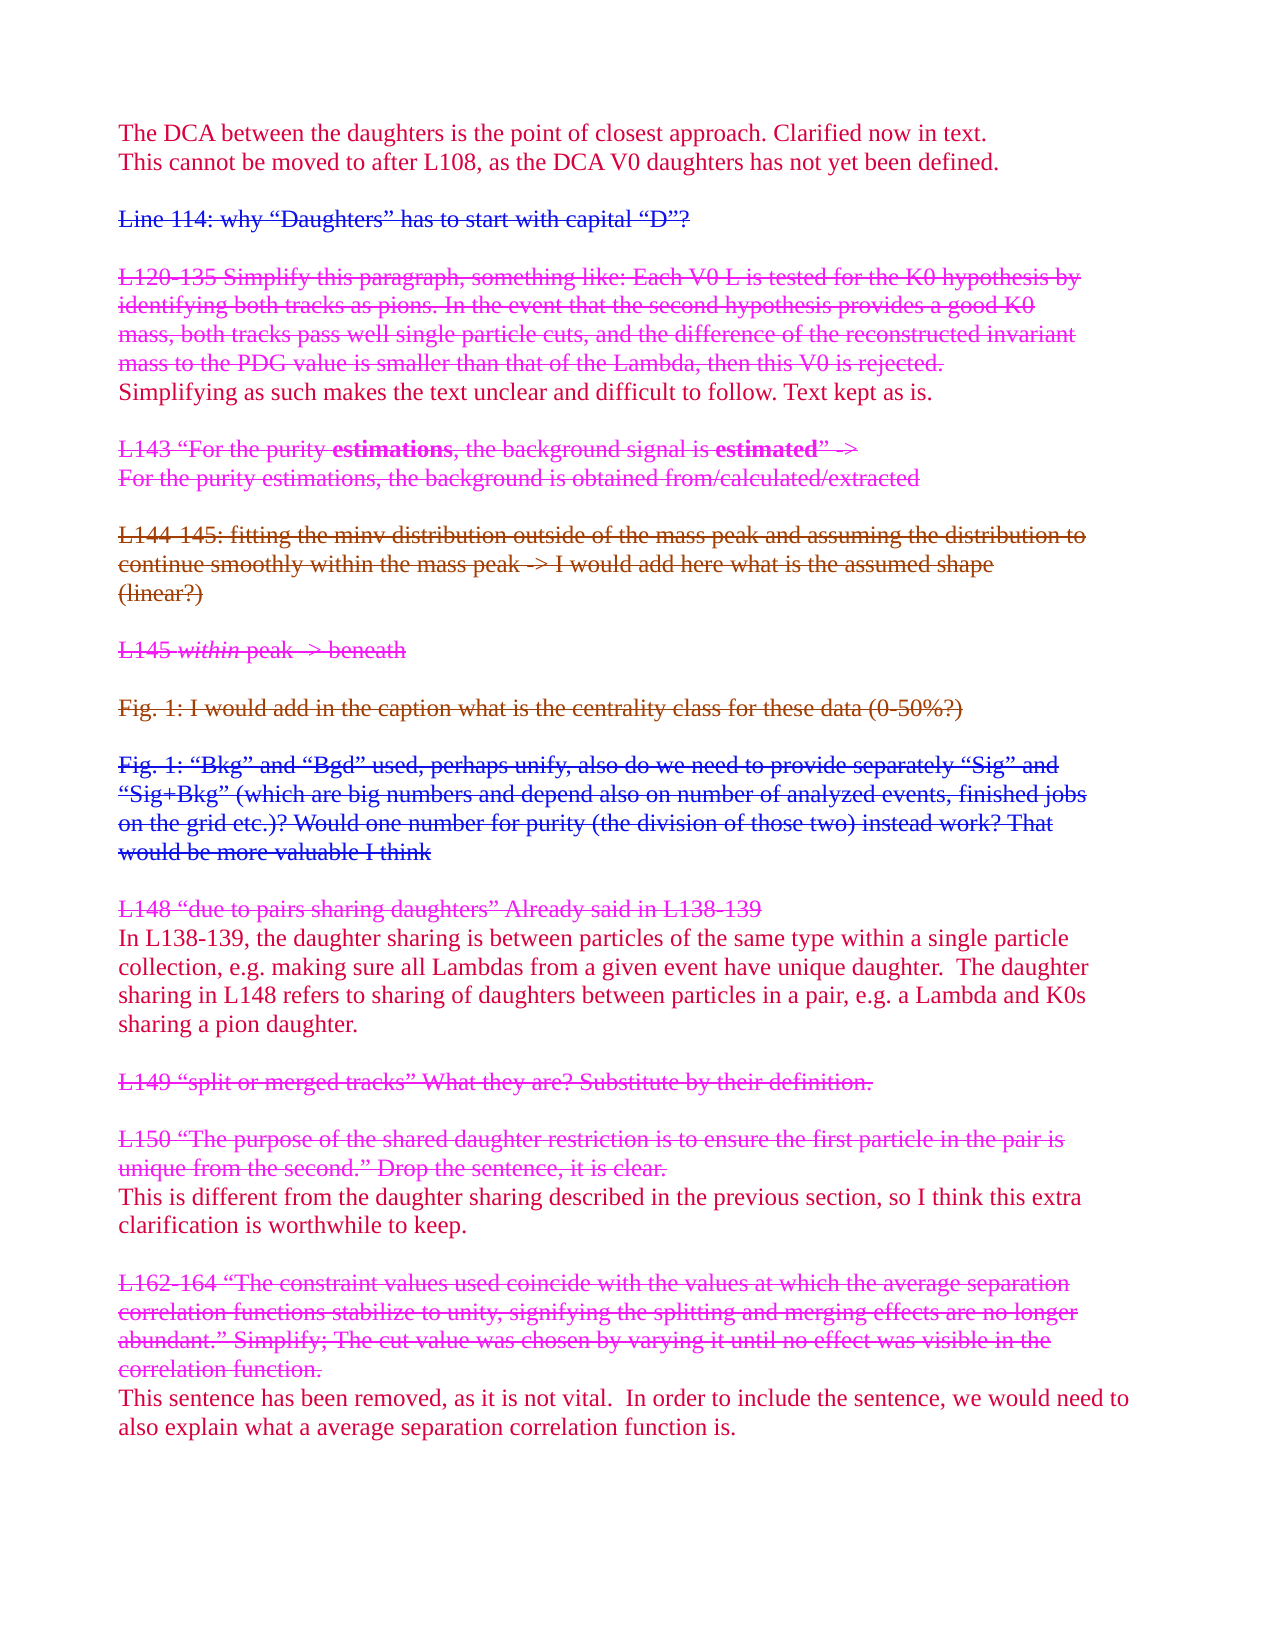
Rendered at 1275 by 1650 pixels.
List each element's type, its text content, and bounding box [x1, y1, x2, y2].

text continue smoothly within the mass peak -> I would add here what is the assumed shape [118, 549, 1157, 578]
text would be more valuable I think [118, 837, 1157, 866]
text (linear?) [118, 578, 1157, 607]
text mass, both tracks pass well single particle cuts, and the difference of the reconstructed invariant [118, 319, 1157, 348]
text abundant.” Simplify; The cut value was chosen by varying it until no effect was visible in the [118, 1326, 1157, 1354]
text Fig. 1: I would add in the caption what is the centrality class for these data (0-50%?) [118, 693, 1157, 722]
text unique from the second.” Drop the sentence, it is clear. [118, 1153, 1157, 1182]
text L149 “split or merged tracks” What they are? Substitute by their definition. [118, 1067, 1157, 1096]
text L120-135 Simplify this paragraph, something like: Each V0 L is tested for the K0 hypothesis by [118, 262, 1157, 291]
text identifying both tracks as pions. In the event that the second hypothesis provides a good K0 [118, 291, 1157, 319]
text Fig. 1: “Bkg” and “Bgd” used, perhaps unify, also do we need to provide separately “Sig” and [118, 751, 1157, 779]
text The DCA between the daughters is the point of closest approach. Clarified now in text. [118, 118, 1157, 147]
text L148 “due to pairs sharing daughters” Already said in L138-139 [118, 894, 1157, 923]
text In L138-139, the daughter sharing is between particles of the same type within a single particle collection, e.g. making sure all Lambdas from a given event have unique daughter. The daughter sharing in L148 refers to sharing of daughters between particles in a pair, e.g. a Lambda and K0s sharing a pion daughter. [118, 923, 1157, 1038]
text Line 114: why “Daughters” has to start with capital “D”? [118, 204, 1157, 233]
text This is different from the daughter sharing described in the previous section, so I think this extra clarification is worthwhile to keep. [118, 1182, 1157, 1239]
text mass to the PDG value is smaller than that of the Lambda, then this V0 is rejected. [118, 348, 1157, 377]
text This cannot be moved to after L108, as the DCA V0 daughters has not yet been defined. [118, 147, 1157, 176]
text L162-164 “The constraint values used coincide with the values at which the average separation [118, 1268, 1157, 1297]
text L145 within peak -> beneath [118, 636, 1157, 664]
text For the purity estimations, the background is obtained from/calculated/extracted [118, 463, 1157, 492]
text L143 “For the purity estimations, the background signal is estimated” -> [118, 434, 1157, 463]
text correlation function. [118, 1354, 1157, 1383]
text L150 “The purpose of the shared daughter restriction is to ensure the first particle in the pair is [118, 1124, 1157, 1153]
text Simplifying as such makes the text unclear and difficult to follow. Text kept as is. [118, 377, 1157, 406]
text correlation functions stabilize to unity, signifying the splitting and merging effects are no longer [118, 1297, 1157, 1326]
text “Sig+Bkg” (which are big numbers and depend also on number of analyzed events, finished jobs [118, 779, 1157, 808]
text This sentence has been removed, as it is not vital. In order to include the sentence, we would need to also explain what a average separation correlation function is. [118, 1383, 1157, 1441]
text L144-145: fitting the minv distribution outside of the mass peak and assuming the distribution to [118, 521, 1157, 549]
text on the grid etc.)? Would one number for purity (the division of those two) instead work? That [118, 808, 1157, 837]
